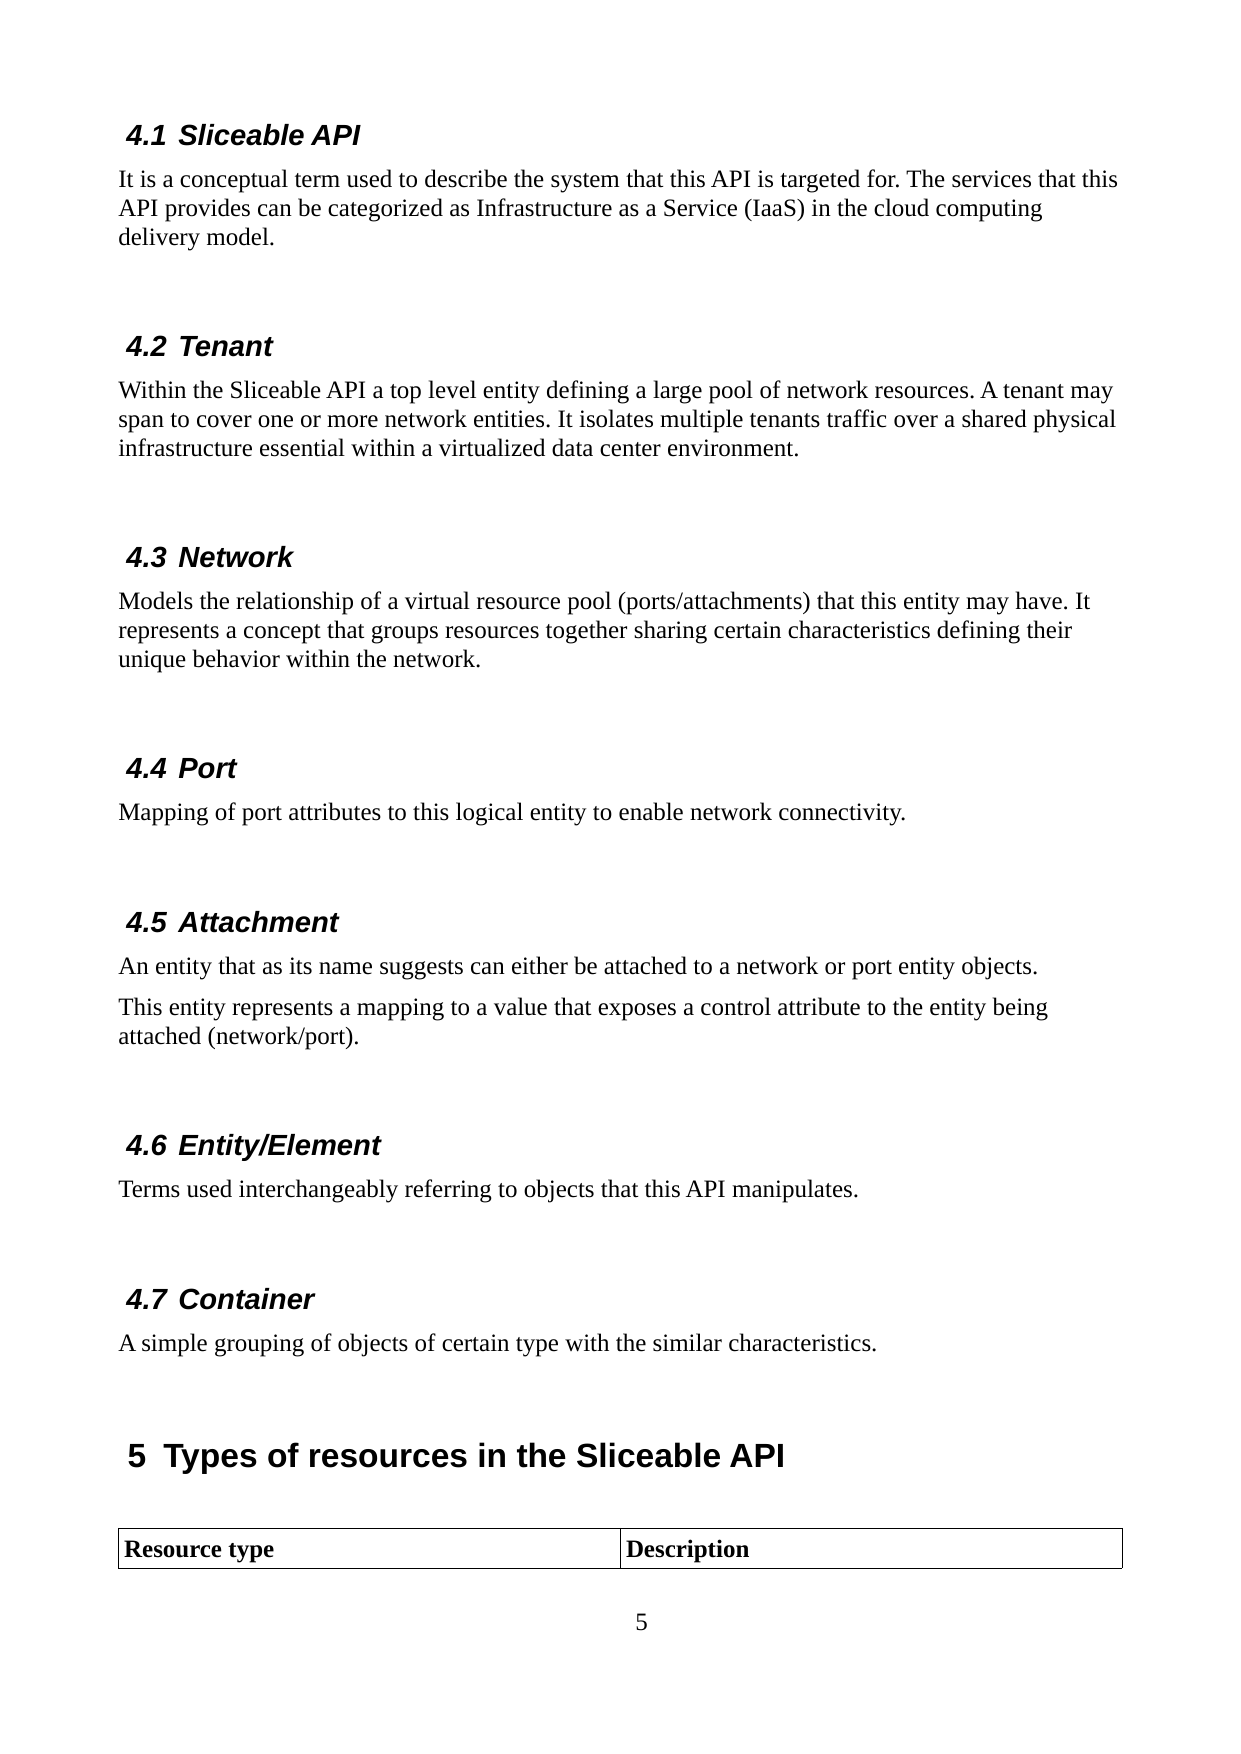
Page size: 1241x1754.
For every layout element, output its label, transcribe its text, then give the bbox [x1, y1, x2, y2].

text Mapping of port attributes to this logical entity to enable network connectivity. [118, 797, 1122, 826]
text Within the Sliceable API a top level entity defining a large pool of network resources. A tenant may span to cover one or more network entities. It isolates multiple tenants traffic over a shared physical infrastructure essential within a virtualized data center environment. [118, 375, 1122, 461]
text A simple grouping of objects of certain type with the similar characteristics. [118, 1328, 1122, 1357]
text Models the relationship of a virtual resource pool (ports/attachments) that this entity may have. It represents a concept that groups resources together sharing certain characteristics defining their unique behavior within the network. [118, 586, 1122, 672]
subtitle Types of resources in the Sliceable API [118, 1435, 1122, 1474]
text Terms used interchangeably referring to objects that this API manipulates. [118, 1174, 1122, 1203]
subtitle Entity/Element [118, 1128, 1122, 1162]
subtitle Network [118, 540, 1122, 574]
subtitle Container [118, 1282, 1122, 1315]
subtitle Sliceable API [118, 118, 1122, 152]
table_header Resource type [119, 1529, 620, 1568]
text This entity represents a mapping to a value that exposes a control attribute to the entity being attached (network/port). [118, 992, 1122, 1049]
text An entity that as its name suggests can either be attached to a network or port entity objects. [118, 951, 1122, 979]
subtitle Tenant [118, 329, 1122, 363]
subtitle Port [118, 751, 1122, 785]
subtitle Attachment [118, 905, 1122, 938]
text It is a conceptual term used to describe the system that this API is targeted for. The services that this API provides can be categorized as Infrastructure as a Service (IaaS) in the cloud computing delivery model. [118, 164, 1122, 250]
table_header Description [621, 1529, 1122, 1568]
